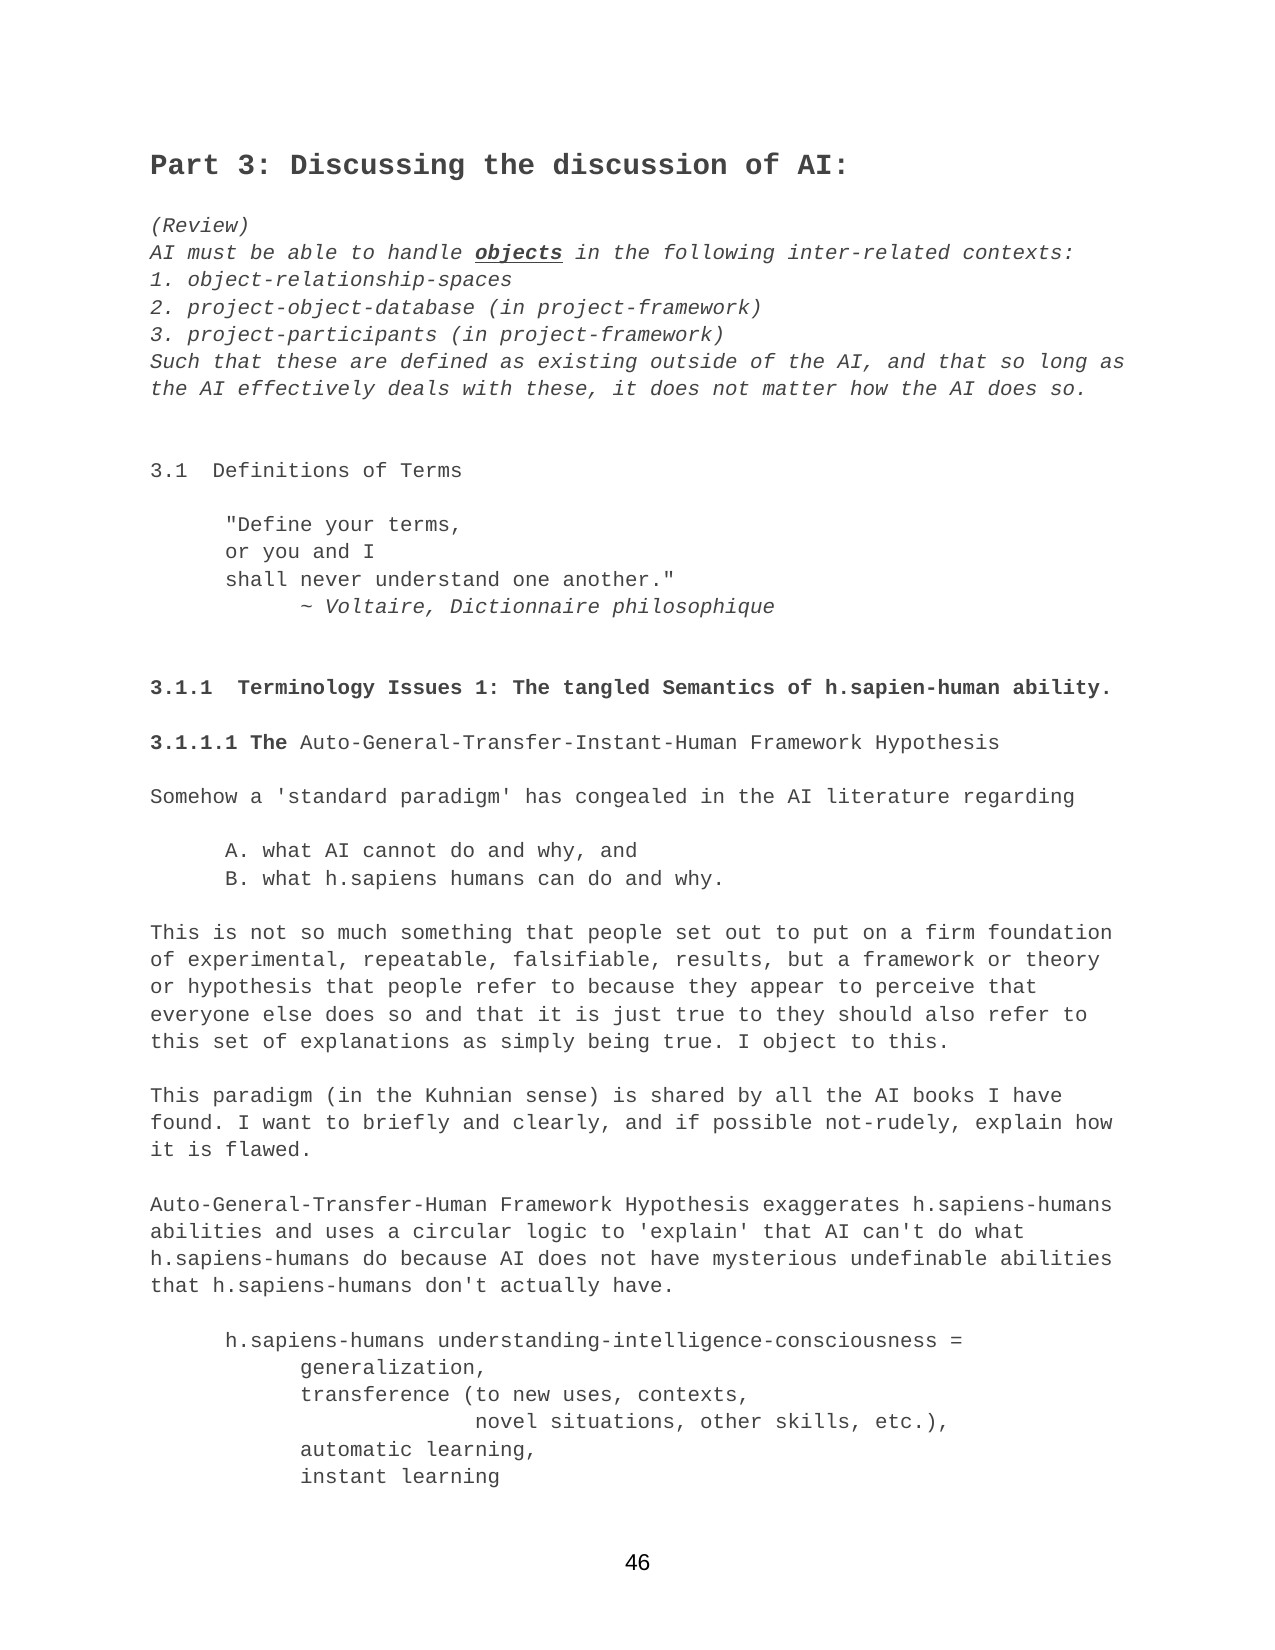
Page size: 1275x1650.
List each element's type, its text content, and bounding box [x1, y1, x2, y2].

text Auto-General-Transfer-Human Framework Hypothesis exaggerates h.sapiens-humans abilities and uses a circular logic to 'explain' that AI can't do what h.sapiens-humans do because AI does not have mysterious undefinable abilities that h.sapiens-humans don't actually have. [150, 1194, 1125, 1299]
text (Review) [150, 215, 1125, 239]
text generalization, [225, 1357, 1125, 1381]
text Somehow a 'standard paradigm' has congealed in the AI literature regarding [150, 786, 1125, 810]
text transference (to new uses, contexts, [225, 1384, 1125, 1408]
text 1. object-relationship-spaces [150, 269, 1125, 293]
text "Define your terms, [150, 514, 1125, 538]
text AI must be able to handle objects in the following inter-related contexts: [150, 242, 1125, 266]
text or you and I [225, 541, 1125, 565]
text h.sapiens-humans understanding-intelligence-consciousness = [225, 1330, 1125, 1353]
text 3.1 Definitions of Terms [150, 460, 1125, 483]
text 3.1.1.1 The Auto-General-Transfer-Instant-Human Framework Hypothesis [150, 732, 1125, 755]
text 2. project-object-database (in project-framework) [150, 297, 1125, 320]
text Part 3: Discussing the discussion of AI: [150, 150, 1125, 183]
text Such that these are defined as existing outside of the AI, and that so long as the AI effectively deals with these, it does not matter how the AI does so. [150, 351, 1125, 402]
text instant learning [300, 1466, 1125, 1489]
text This paradigm (in the Kuhnian sense) is shared by all the AI books I have found. I want to briefly and clearly, and if possible not-rudely, explain how it is flawed. [150, 1085, 1125, 1163]
text This is not so much something that people set out to put on a firm foundation of experimental, repeatable, falsifiable, results, but a framework or theory or hypothesis that people refer to because they appear to perceive that everyone else does so and that it is just true to they should also refer to this set of explanations as simply being true. I object to this. [150, 922, 1125, 1054]
text A. what AI cannot do and why, and [225, 840, 1125, 864]
text 3.1.1 Terminology Issues 1: The tangled Semantics of h.sapien-human ability. [150, 677, 1125, 701]
text 3. project-participants (in project-framework) [150, 324, 1125, 347]
text novel situations, other skills, etc.), [375, 1411, 1125, 1435]
text ~ Voltaire, Dictionnaire philosophique [225, 596, 1125, 619]
text automatic learning, [300, 1438, 1125, 1462]
text shall never understand one another." [225, 568, 1125, 592]
text B. what h.sapiens humans can do and why. [225, 868, 1125, 891]
